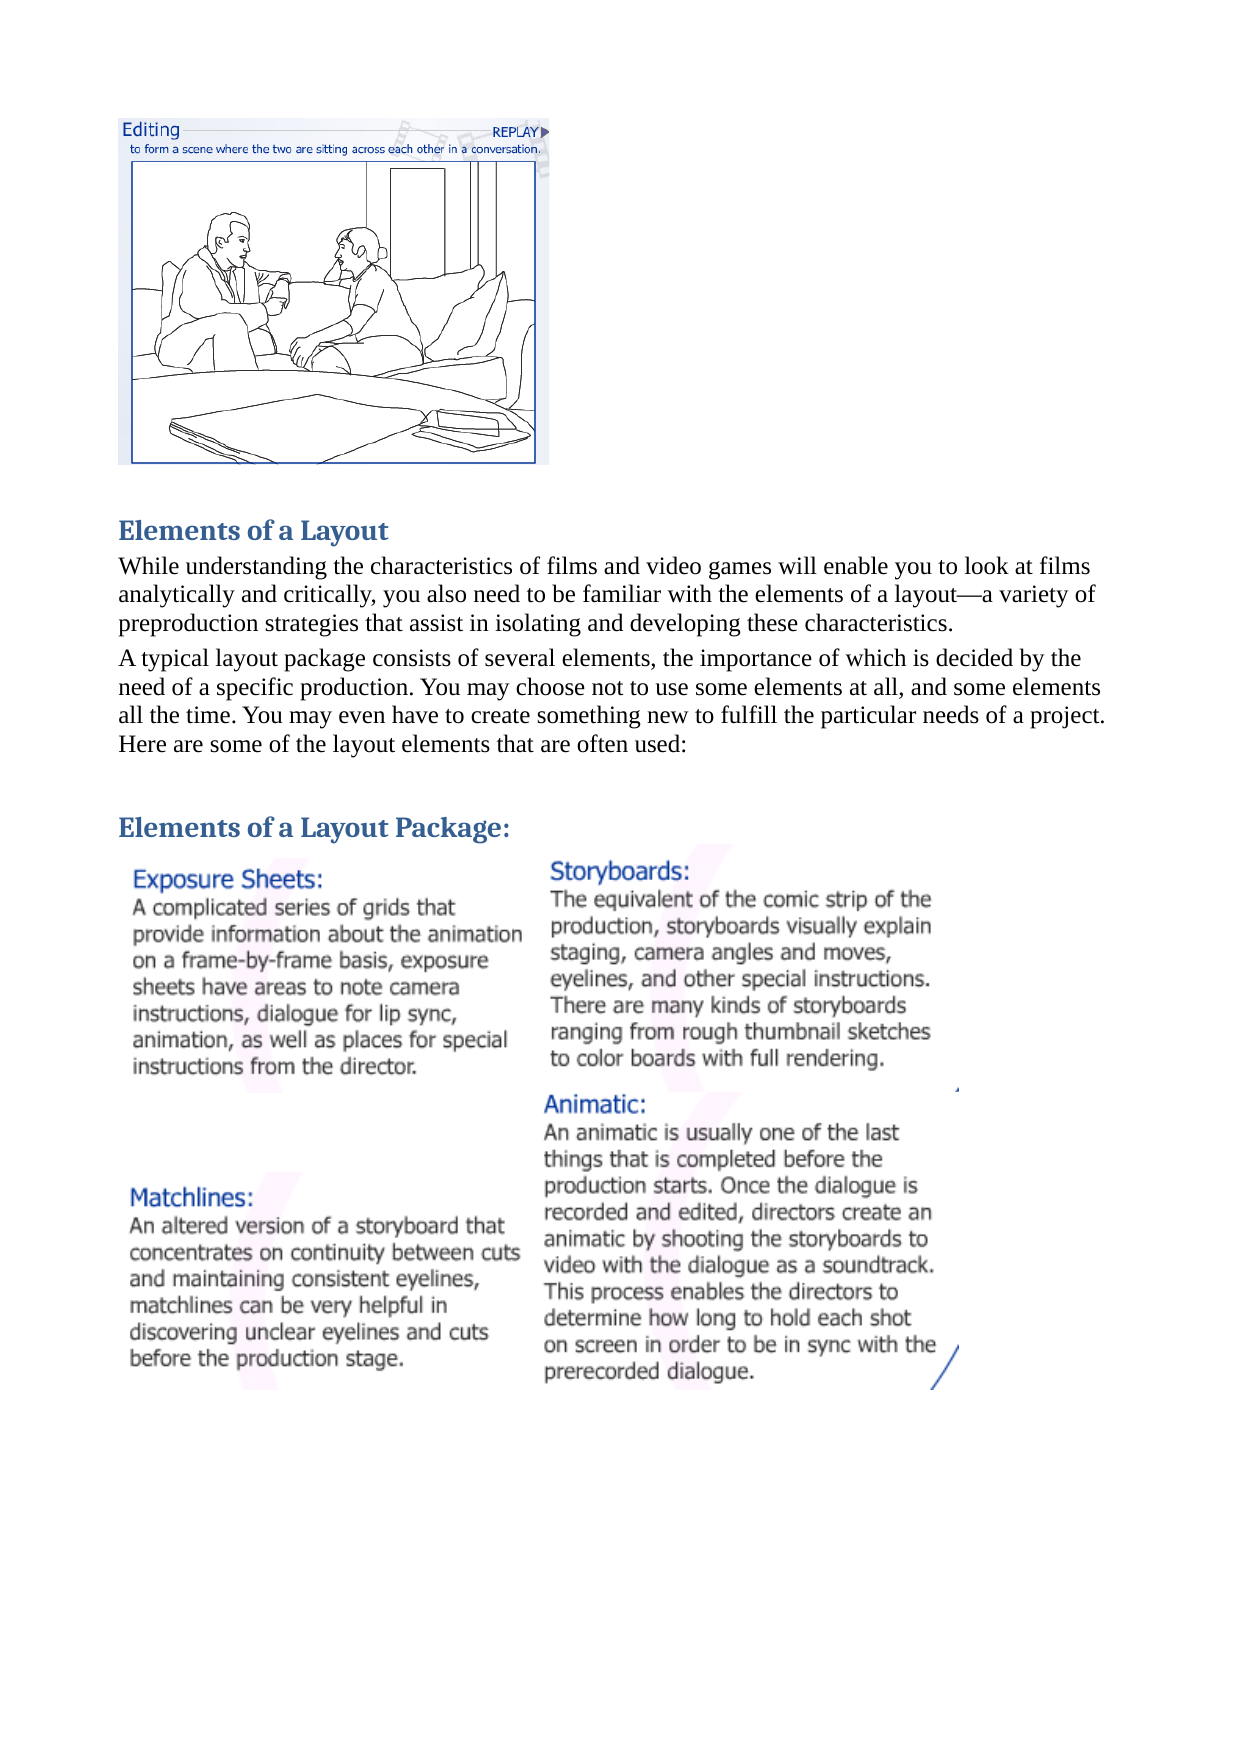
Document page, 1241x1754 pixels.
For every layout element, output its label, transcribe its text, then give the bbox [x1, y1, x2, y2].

text A typical layout package consists of several elements, the importance of which is decided by the need of a specific production. You may choose not to use some elements at all, and some elements all the time. You may even have to create something new to fulfill the particular needs of a project. Here are some of the layout elements that are often used: [118, 643, 1122, 758]
picture [118, 844, 959, 1390]
text While understanding the characteristics of films and video games will enable you to look at films analytically and critically, you also need to be familiar with the elements of a layout—a variety of preproduction strategies that assist in isolating and developing these characteristics. [118, 551, 1122, 637]
subtitle Elements of a Layout Package: [118, 811, 1122, 844]
subtitle Elements of a Layout [118, 514, 1122, 548]
picture [118, 118, 550, 465]
